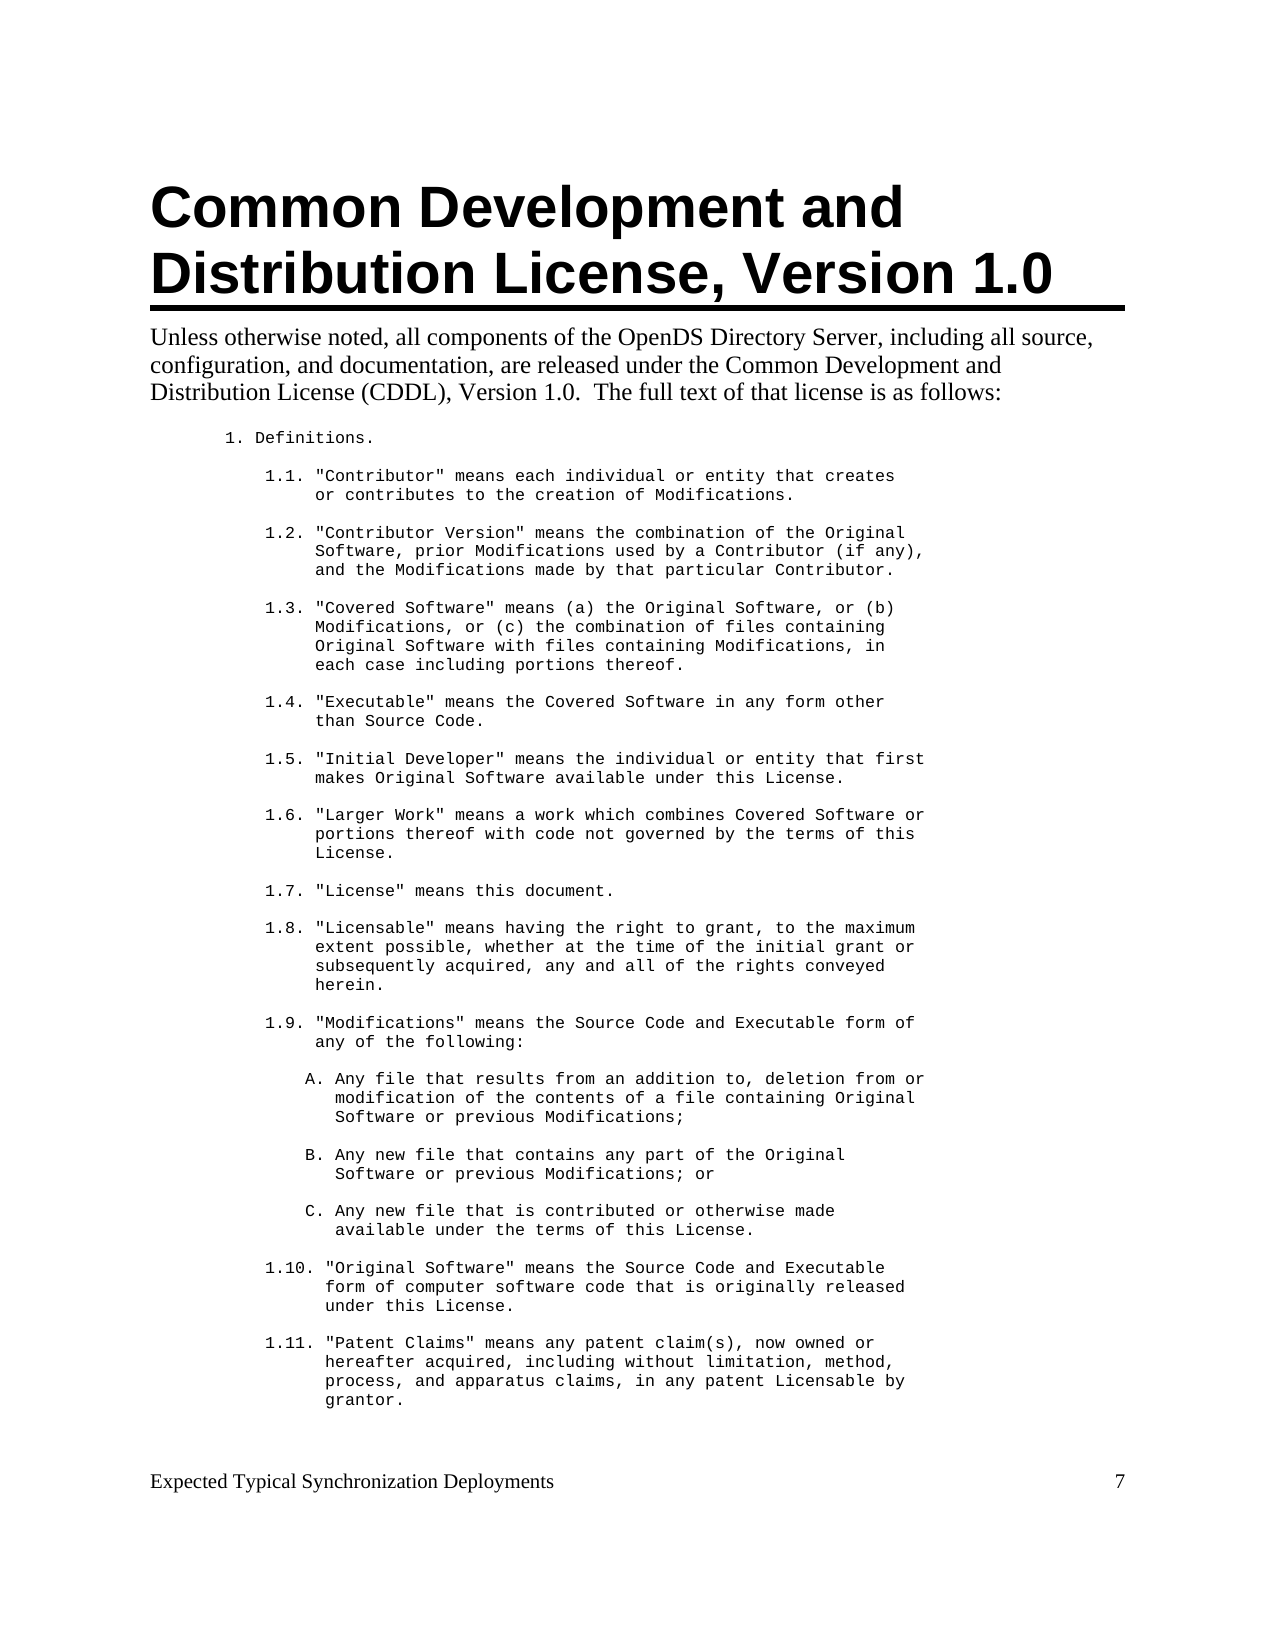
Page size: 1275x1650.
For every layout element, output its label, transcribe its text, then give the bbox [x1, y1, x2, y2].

text than Source Code. [225, 713, 1125, 732]
text License. [225, 845, 1125, 863]
text any of the following: [225, 1033, 1125, 1052]
text 1.11. "Patent Claims" means any patent claim(s), now owned or [225, 1335, 1125, 1354]
subtitle Common Development and Distribution License, Version 1.0 [150, 175, 1125, 305]
text A. Any file that results from an addition to, deletion from or [225, 1071, 1125, 1090]
text makes Original Software available under this License. [225, 769, 1125, 788]
text Modifications, or (c) the combination of files containing [225, 618, 1125, 637]
text Original Software with files containing Modifications, in [225, 637, 1125, 656]
text hereafter acquired, including without limitation, method, [225, 1354, 1125, 1373]
text modification of the contents of a file containing Original [225, 1090, 1125, 1109]
text and the Modifications made by that particular Contributor. [225, 562, 1125, 581]
text under this License. [225, 1297, 1125, 1316]
text Software, prior Modifications used by a Contributor (if any), [225, 543, 1125, 562]
text process, and apparatus claims, in any patent Licensable by [225, 1373, 1125, 1391]
text grantor. [225, 1391, 1125, 1410]
text 1.6. "Larger Work" means a work which combines Covered Software or [225, 807, 1125, 826]
text 1.5. "Initial Developer" means the individual or entity that first [225, 750, 1125, 769]
text 1.1. "Contributor" means each individual or entity that creates [225, 468, 1125, 486]
text herein. [225, 977, 1125, 996]
text 1.3. "Covered Software" means (a) the Original Software, or (b) [225, 599, 1125, 618]
text 1.10. "Original Software" means the Source Code and Executable [225, 1259, 1125, 1278]
text subsequently acquired, any and all of the rights conveyed [225, 958, 1125, 977]
text C. Any new file that is contributed or otherwise made [225, 1203, 1125, 1222]
text B. Any new file that contains any part of the Original [225, 1146, 1125, 1165]
text 1.8. "Licensable" means having the right to grant, to the maximum [225, 920, 1125, 939]
text Unless otherwise noted, all components of the OpenDS Directory Server, including all source, configuration, and documentation, are released under the Common Development and Distribution License (CDDL), Version 1.0. The full text of that license is as follows: [150, 323, 1125, 406]
text each case including portions thereof. [225, 656, 1125, 675]
text form of computer software code that is originally released [225, 1278, 1125, 1297]
text extent possible, whether at the time of the initial grant or [225, 939, 1125, 958]
text Software or previous Modifications; [225, 1109, 1125, 1127]
text available under the terms of this License. [225, 1222, 1125, 1241]
text 1. Definitions. [225, 430, 1125, 449]
text 1.7. "License" means this document. [225, 882, 1125, 901]
text Software or previous Modifications; or [225, 1165, 1125, 1184]
text 1.9. "Modifications" means the Source Code and Executable form of [225, 1014, 1125, 1033]
text or contributes to the creation of Modifications. [225, 486, 1125, 505]
text portions thereof with code not governed by the terms of this [225, 826, 1125, 845]
text 1.4. "Executable" means the Covered Software in any form other [225, 694, 1125, 713]
text 1.2. "Contributor Version" means the combination of the Original [225, 524, 1125, 543]
